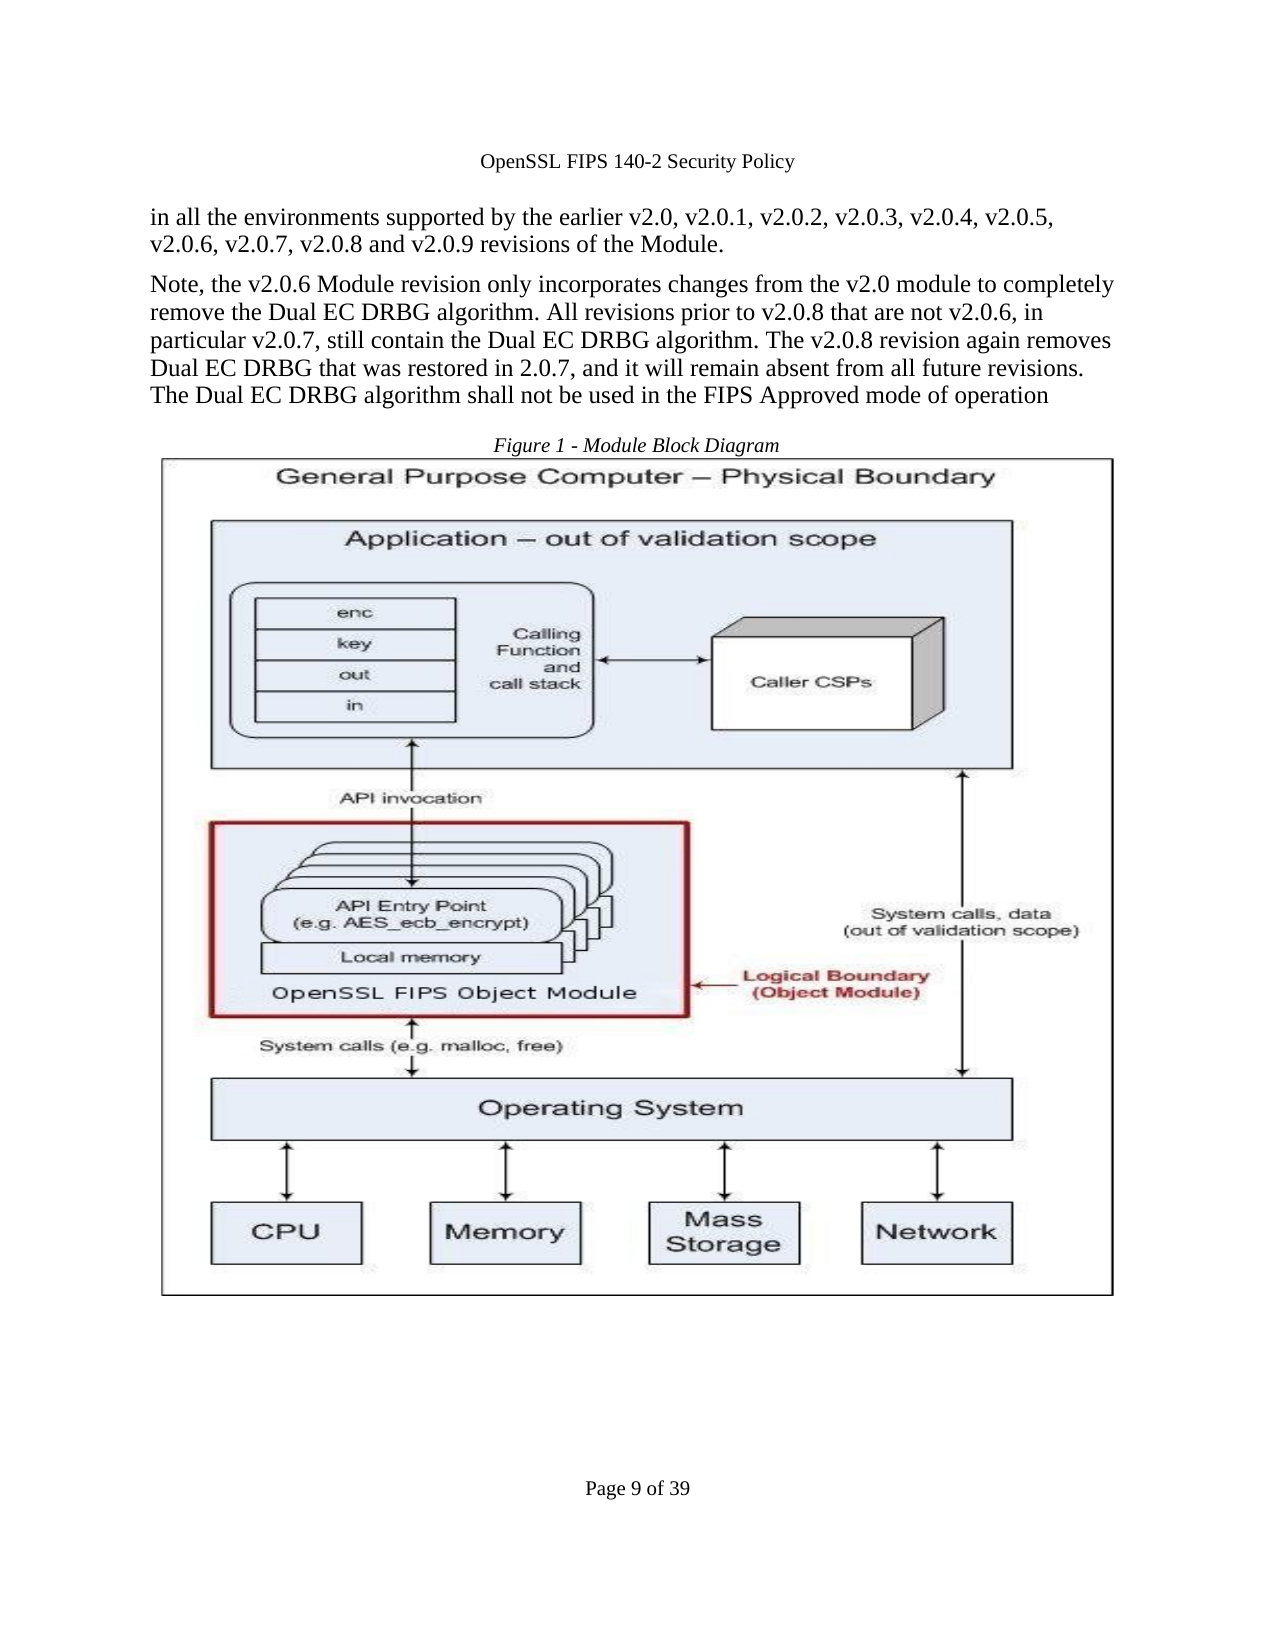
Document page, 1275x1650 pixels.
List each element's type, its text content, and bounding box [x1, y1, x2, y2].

text in all the environments supported by the earlier v2.0, v2.0.1, v2.0.2, v2.0.3, v2.0.4, v2.0.5, v2.0.6, v2.0.7, v2.0.8 and v2.0.9 revisions of the Module. [150, 203, 1125, 258]
text Figure 1 - Module Block Diagram [161, 434, 1113, 457]
text Note, the v2.0.6 Module revision only incorporates changes from the v2.0 module to completely remove the Dual EC DRBG algorithm. All revisions prior to v2.0.8 that are not v2.0.6, in particular v2.0.7, still contain the Dual EC DRBG algorithm. The v2.0.8 revision again removes Dual EC DRBG that was restored in 2.0.7, and it will remain absent from all future revisions. The Dual EC DRBG algorithm shall not be used in the FIPS Approved mode of operation [150, 271, 1125, 409]
picture [161, 458, 1114, 1296]
